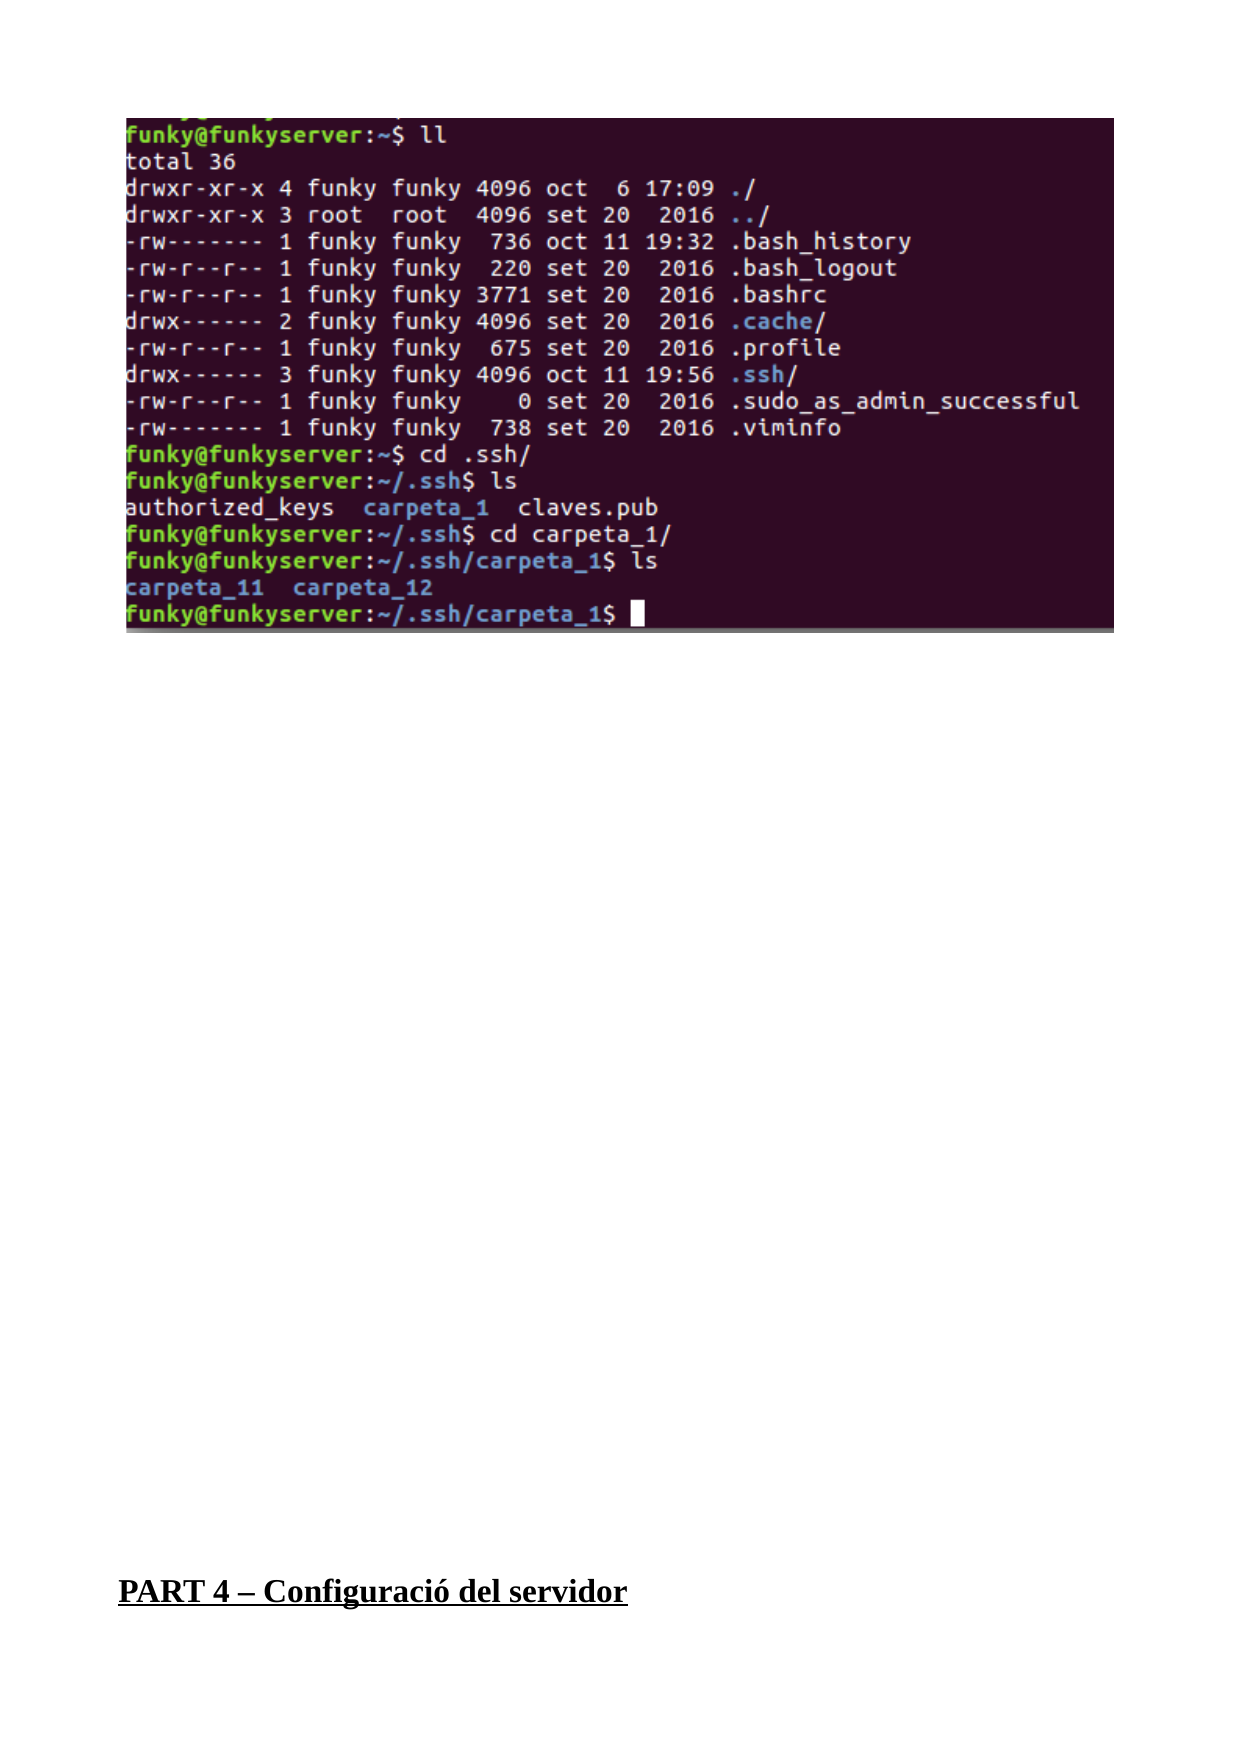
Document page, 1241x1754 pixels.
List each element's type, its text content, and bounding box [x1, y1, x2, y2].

text PART 4 – Configuració del servidor [118, 1571, 1122, 1610]
picture [126, 118, 1114, 633]
